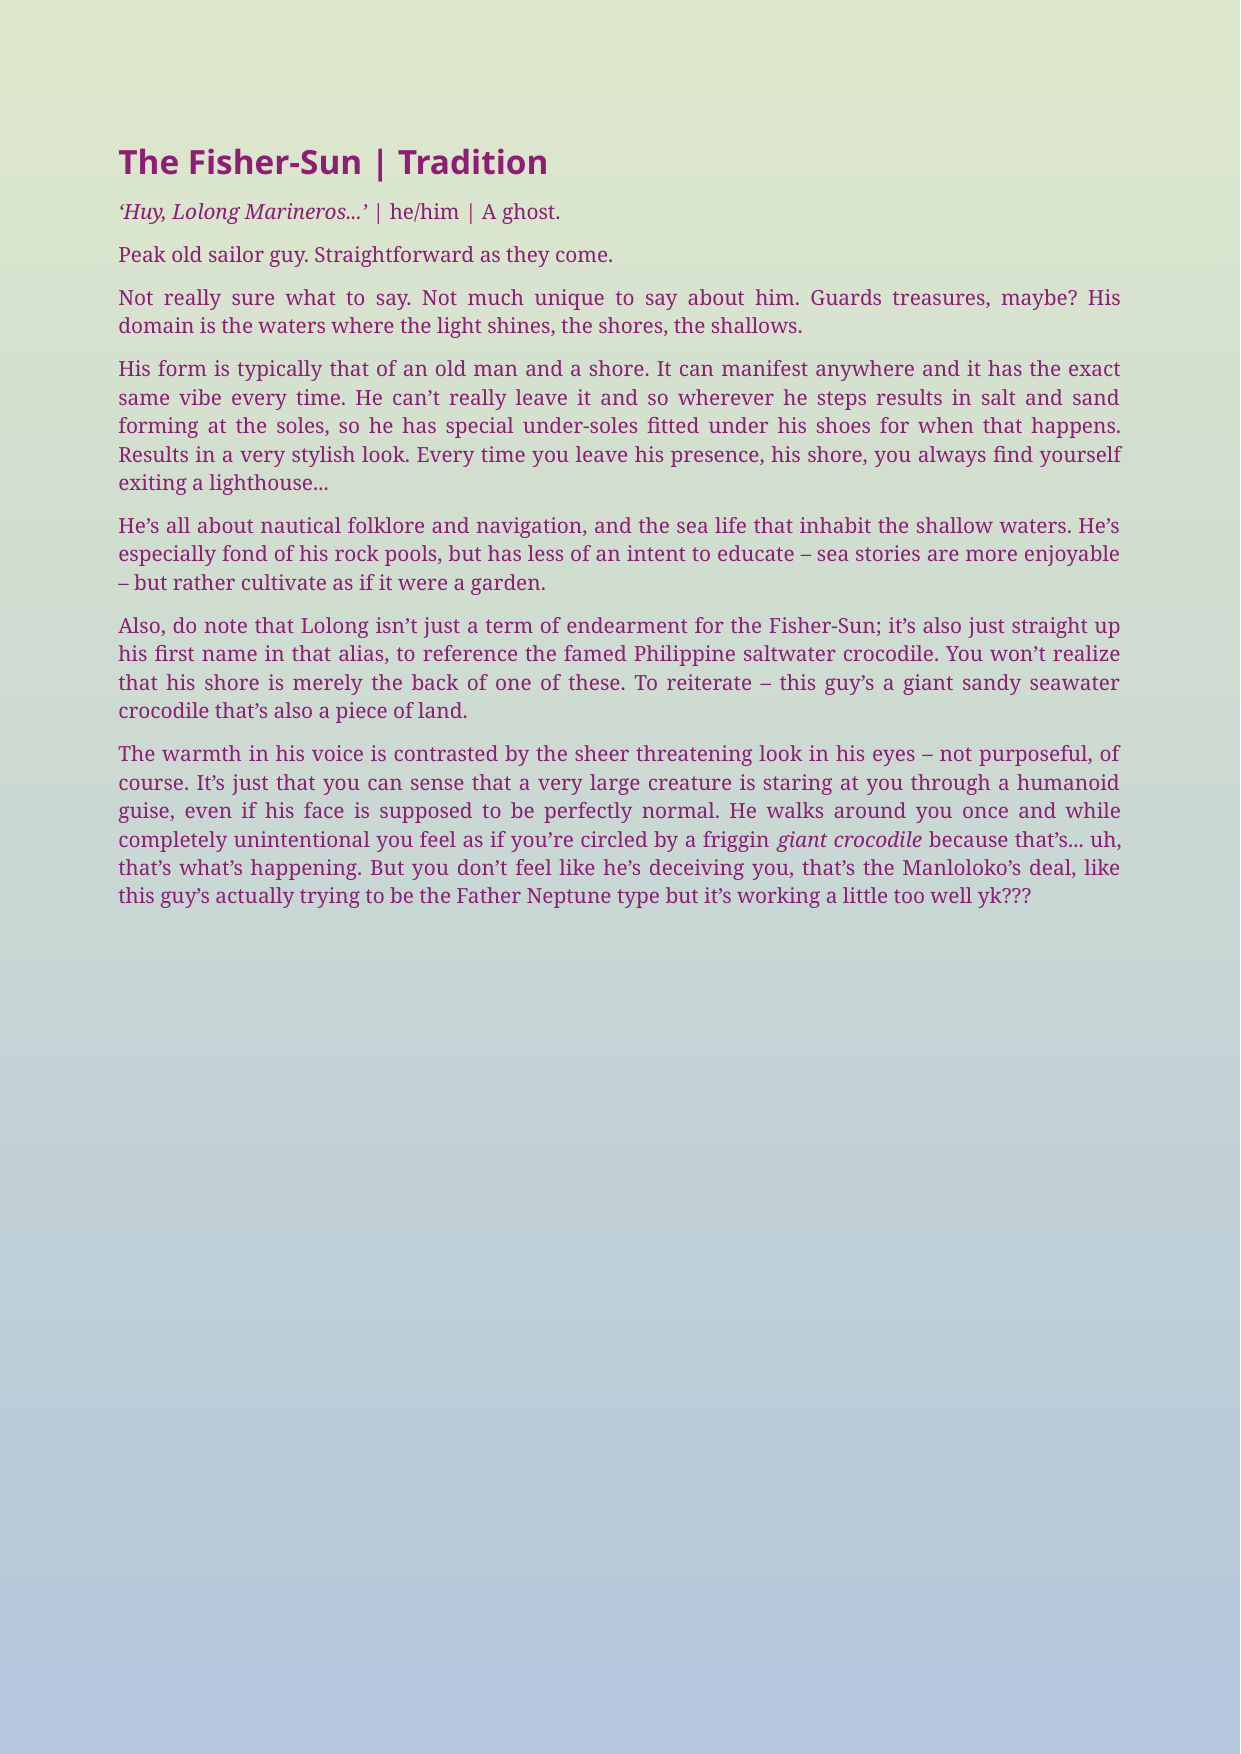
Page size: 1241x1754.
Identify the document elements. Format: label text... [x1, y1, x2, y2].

text Not really sure what to say. Not much unique to say about him. Guards treasures, maybe? His domain is the waters where the light shines, the shores, the shallows. [118, 283, 1122, 340]
text ‘Huy, Lolong Marineros...’ | he/him | A ghost. [118, 197, 1122, 225]
text The warmth in his voice is contrasted by the sheer threatening look in his eyes – not purposeful, of course. It’s just that you can sense that a very large creature is staring at you through a humanoid guise, even if his face is supposed to be perfectly normal. He walks around you once and while completely unintentional you feel as if you’re circled by a friggin giant crocodile because that’s... uh, that’s what’s happening. But you don’t feel like he’s deceiving you, that’s the Manloloko’s deal, like this guy’s actually trying to be the Father Neptune type but it’s working a little too well yk??? [118, 739, 1122, 910]
text His form is typically that of an old man and a shore. It can manifest anywhere and it has the exact same vibe every time. He can’t really leave it and so wherever he steps results in salt and sand forming at the soles, so he has special under-soles fitted under his shoes for when that happens. Results in a very stylish look. Every time you leave his presence, his shore, you always find yourself exiting a lighthouse... [118, 354, 1122, 497]
text He’s all about nautical folklore and navigation, and the sea life that inhabit the shallow waters. He’s especially fond of his rock pools, but has less of an intent to educate – sea stories are more enjoyable – but rather cultivate as if it were a garden. [118, 511, 1122, 596]
subtitle The Fisher-Sun | Tradition [118, 139, 1122, 184]
text Also, do note that Lolong isn’t just a term of endearment for the Fisher-Sun; it’s also just straight up his first name in that alias, to reference the famed Philippine saltwater crocodile. You won’t realize that his shore is merely the back of one of these. To reiterate – this guy’s a giant sandy seawater crocodile that’s also a piece of land. [118, 611, 1122, 725]
text Peak old sailor guy. Straightforward as they come. [118, 240, 1122, 268]
